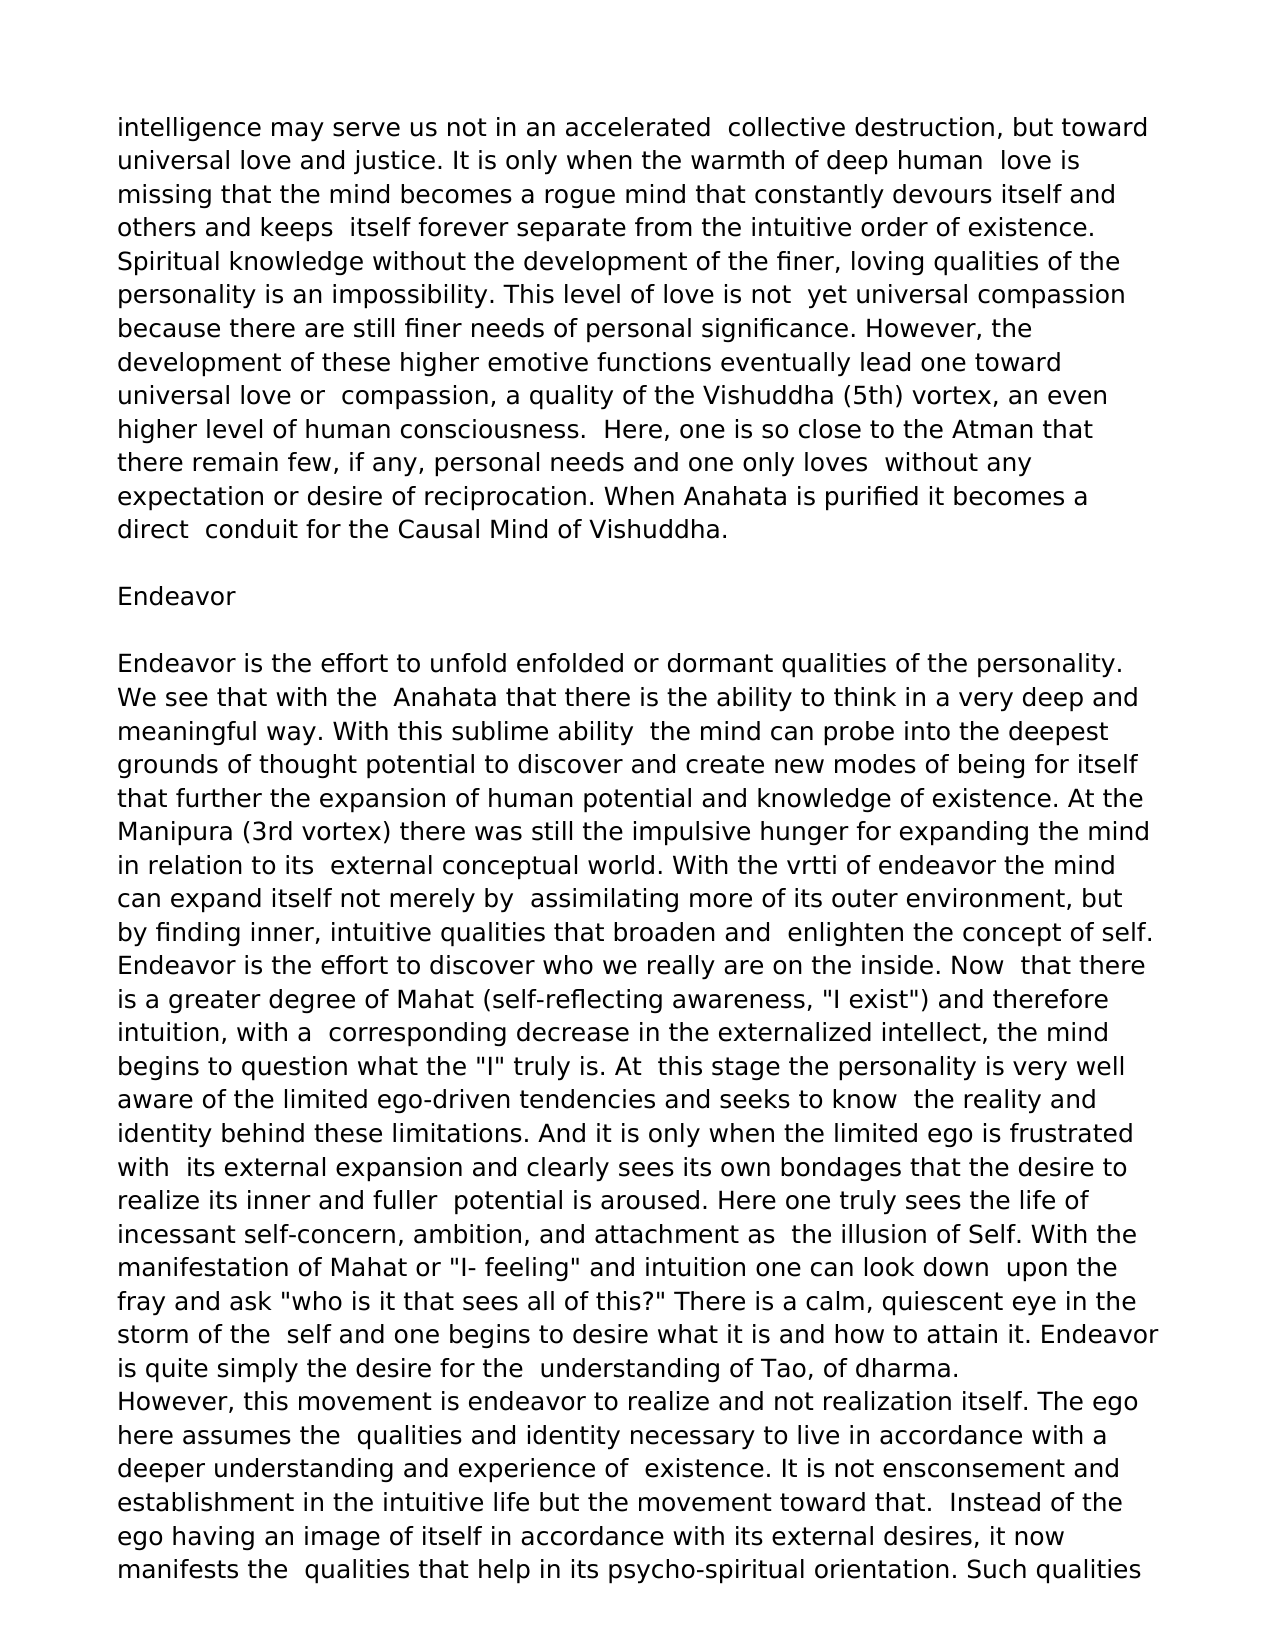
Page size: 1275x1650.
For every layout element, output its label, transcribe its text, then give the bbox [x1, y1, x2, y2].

text Endeavor [117, 583, 1159, 612]
text Endeavor is the effort to unfold enfolded or dormant qualities of the personality. We see that with the Anahata that there is the ability to think in a very deep and meaningful way. With this sublime ability the mind can probe into the deepest grounds of thought potential to discover and create new modes of being for itself that further the expansion of human potential and knowledge of existence. At the Manipura (3rd vortex) there was still the impulsive hunger for expanding the mind in relation to its external conceptual world. With the vrtti of endeavor the mind can expand itself not merely by assimilating more of its outer environment, but by finding inner, intuitive qualities that broaden and enlighten the concept of self. Endeavor is the effort to discover who we really are on the inside. Now that there is a greater degree of Mahat (self-reflecting awareness, "I exist") and therefore intuition, with a corresponding decrease in the externalized intellect, the mind begins to question what the "I" truly is. At this stage the personality is very well aware of the limited ego-driven tendencies and seeks to know the reality and identity behind these limitations. And it is only when the limited ego is frustrated with its external expansion and clearly sees its own bondages that the desire to realize its inner and fuller potential is aroused. Here one truly sees the life of incessant self-concern, ambition, and attachment as the illusion of Self. With the manifestation of Mahat or "I- feeling" and intuition one can look down upon the fray and ask "who is it that sees all of this?" There is a calm, quiescent eye in the storm of the self and one begins to desire what it is and how to attain it. Endeavor is quite simply the desire for the understanding of Tao, of dharma. [117, 650, 1159, 1383]
text However, this movement is endeavor to realize and not realization itself. The ego here assumes the qualities and identity necessary to live in accordance with a deeper understanding and experience of existence. It is not ensconsement and establishment in the intuitive life but the movement toward that. Instead of the ego having an image of itself in accordance with its external desires, it now manifests the qualities that help in its psycho-spiritual orientation. Such qualities [117, 1388, 1159, 1584]
text intelligence may serve us not in an accelerated collective destruction, but toward universal love and justice. It is only when the warmth of deep human love is missing that the mind becomes a rogue mind that constantly devours itself and others and keeps itself forever separate from the intuitive order of existence. Spiritual knowledge without the development of the finer, loving qualities of the personality is an impossibility. This level of love is not yet universal compassion because there are still finer needs of personal significance. However, the development of these higher emotive functions eventually lead one toward universal love or compassion, a quality of the Vishuddha (5th) vortex, an even higher level of human consciousness. Here, one is so close to the Atman that there remain few, if any, personal needs and one only loves without any expectation or desire of reciprocation. When Anahata is purified it becomes a direct conduit for the Causal Mind of Vishuddha. [117, 113, 1159, 545]
